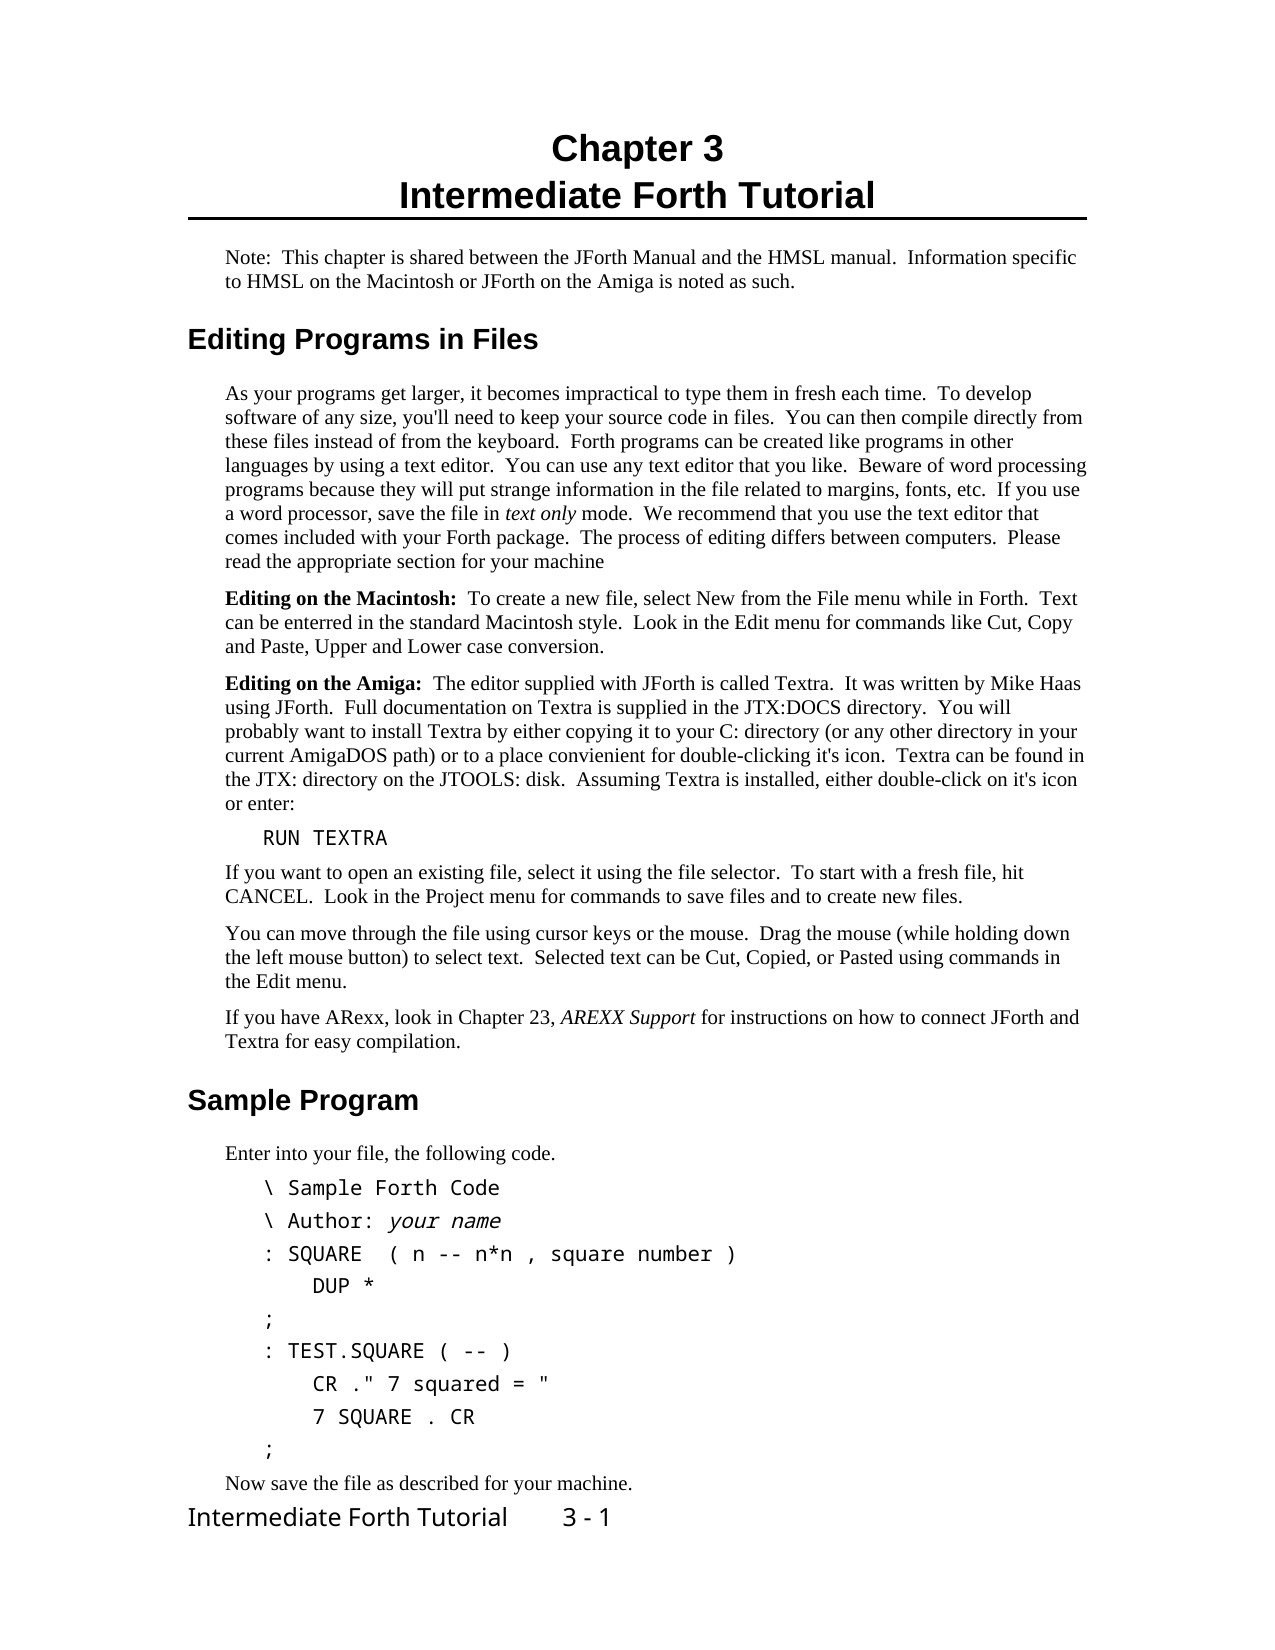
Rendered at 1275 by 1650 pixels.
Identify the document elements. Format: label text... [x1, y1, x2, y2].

text ; [262, 1434, 1087, 1463]
text If you have ARexx, look in Chapter 23, AREXX Support for instructions on how to connect JForth and Textra for easy compilation. [225, 1005, 1087, 1053]
text Note: This chapter is shared between the JForth Manual and the HMSL manual. Information specific to HMSL on the Macintosh or JForth on the Amiga is noted as such. [225, 245, 1087, 293]
text Now save the file as described for your machine. [225, 1471, 1087, 1495]
text DUP * [262, 1271, 1087, 1300]
text If you want to open an existing file, select it using the file selector. To start with a fresh file, hit CANCEL. Look in the Project menu for commands to save files and to create new files. [225, 860, 1087, 908]
text As your programs get larger, it becomes impractical to type them in fresh each time. To develop software of any size, you'll need to keep your source code in files. You can then compile directly from these files instead of from the keyboard. Forth programs can be created like programs in other languages by using a text editor. You can use any text editor that you like. Beware of word processing programs because they will put strange information in the file related to margins, fonts, etc. If you use a word processor, save the file in text only mode. We recommend that you use the text editor that comes included with your Forth package. The process of editing differs between computers. Please read the appropriate section for your machine [225, 381, 1087, 573]
subtitle Sample Program [187, 1083, 1087, 1116]
text : TEST.SQUARE ( -- ) [262, 1337, 1087, 1365]
text \ Sample Forth Code [262, 1173, 1087, 1202]
text RUN TEXTRA [262, 823, 1087, 852]
text You can move through the file using cursor keys or the mouse. Drag the mouse (while holding down the left mouse button) to select text. Selected text can be Cut, Copied, or Pasted using commands in the Edit menu. [225, 921, 1087, 993]
subtitle Editing Programs in Files [187, 322, 1087, 356]
subtitle Intermediate Forth Tutorial [187, 174, 1087, 220]
text Chapter 3 [187, 126, 1087, 169]
text Editing on the Macintosh: To create a new file, select New from the File menu while in Forth. Text can be enterred in the standard Macintosh style. Look in the Edit menu for commands like Cut, Copy and Paste, Upper and Lower case conversion. [225, 586, 1087, 658]
text 7 SQUARE . CR [262, 1402, 1087, 1430]
text CR ." 7 squared = " [262, 1369, 1087, 1398]
text Enter into your file, the following code. [225, 1141, 1087, 1165]
text Editing on the Amiga: The editor supplied with JForth is called Textra. It was written by Mike Haas using JForth. Full documentation on Textra is supplied in the JTX:DOCS directory. You will probably want to install Textra by either copying it to your C: directory (or any other directory in your current AmigaDOS path) or to a place convienient for double-clicking it's icon. Textra can be found in the JTX: directory on the JTOOLS: disk. Assuming Textra is installed, either double-click on it's icon or enter: [225, 671, 1087, 815]
text \ Author: your name [262, 1206, 1087, 1234]
text ; [262, 1304, 1087, 1332]
text : SQUARE ( n -- n*n , square number ) [262, 1239, 1087, 1267]
